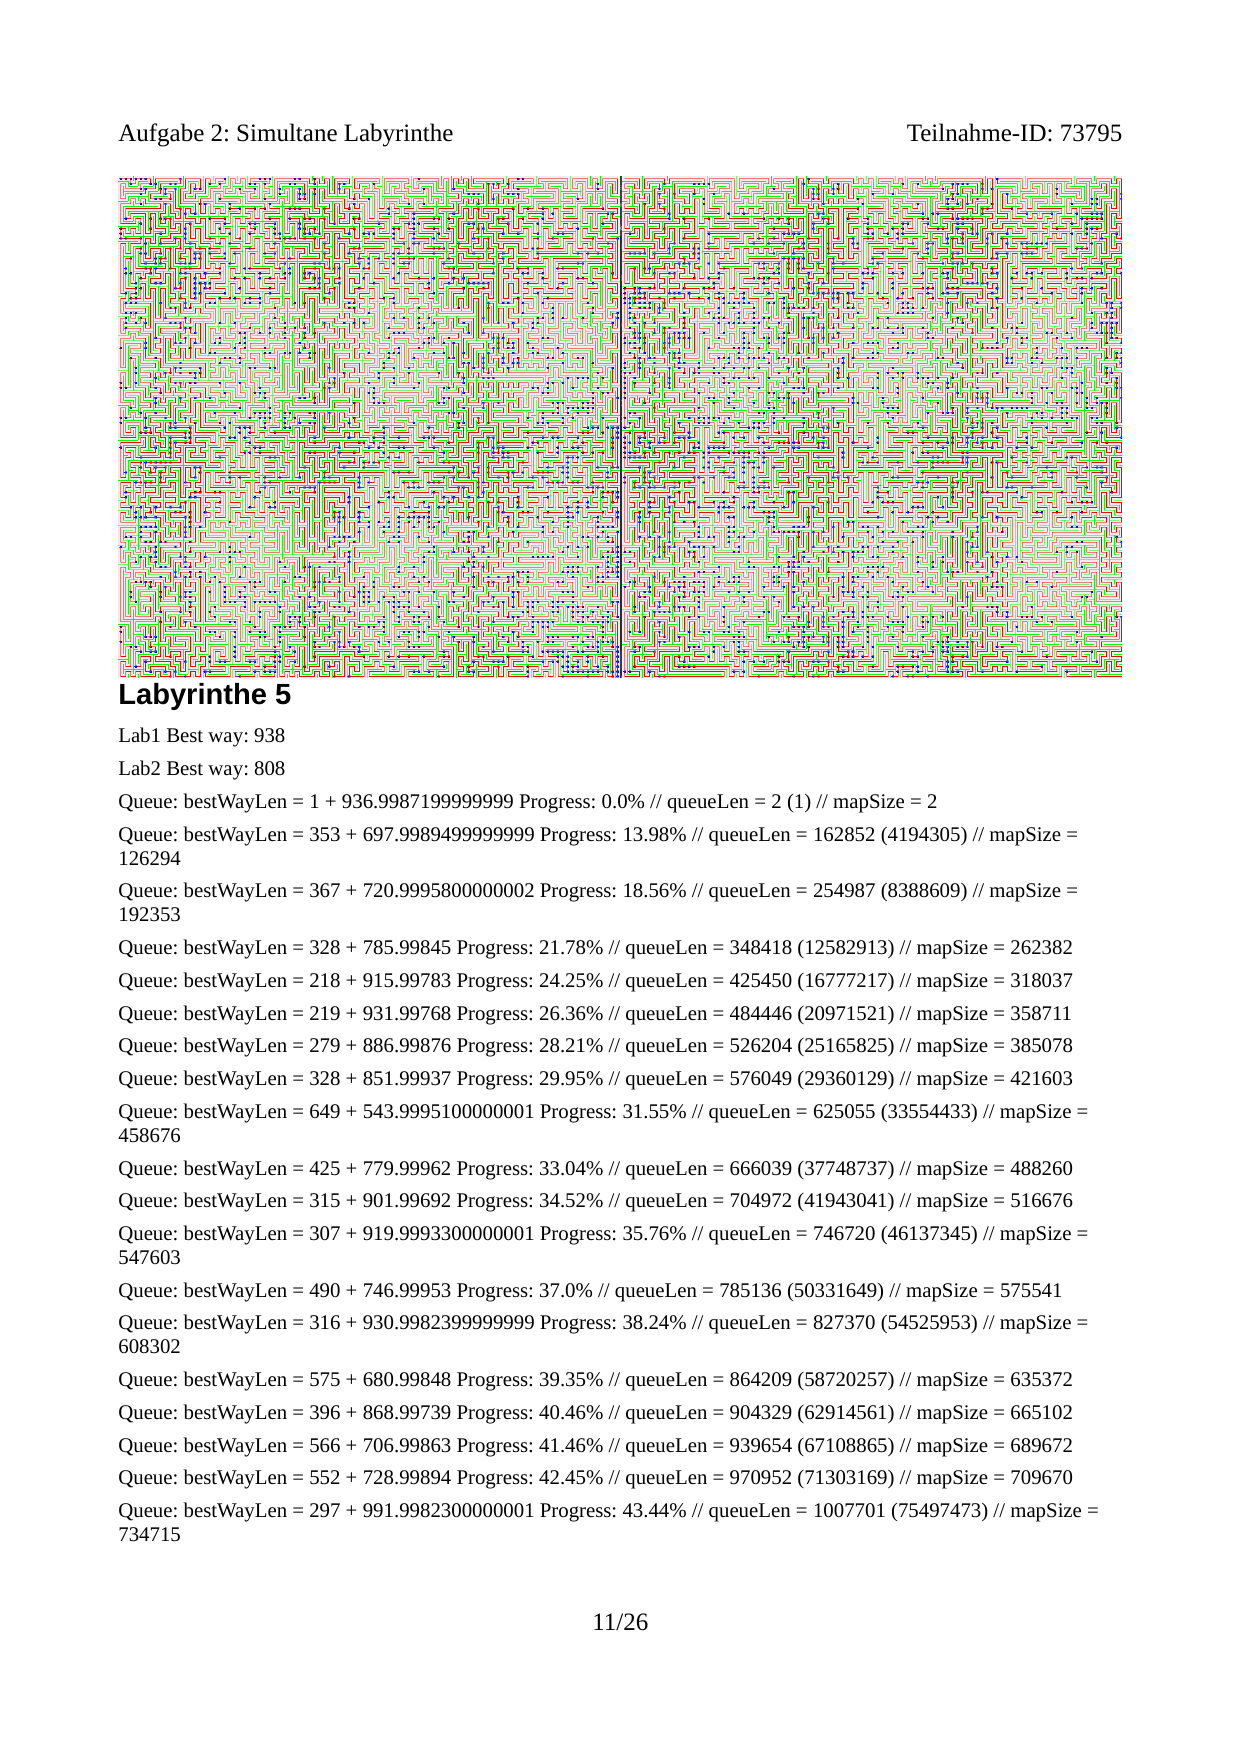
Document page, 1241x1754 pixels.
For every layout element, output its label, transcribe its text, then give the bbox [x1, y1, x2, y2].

text Queue: bestWayLen = 367 + 720.9995800000002 Progress: 18.56% // queueLen = 254987 (8388609) // mapSize = 192353 [118, 878, 1122, 926]
text Queue: bestWayLen = 328 + 851.99937 Progress: 29.95% // queueLen = 576049 (29360129) // mapSize = 421603 [118, 1066, 1122, 1090]
text Queue: bestWayLen = 566 + 706.99863 Progress: 41.46% // queueLen = 939654 (67108865) // mapSize = 689672 [118, 1432, 1122, 1457]
text Queue: bestWayLen = 575 + 680.99848 Progress: 39.35% // queueLen = 864209 (58720257) // mapSize = 635372 [118, 1367, 1122, 1391]
text Queue: bestWayLen = 490 + 746.99953 Progress: 37.0% // queueLen = 785136 (50331649) // mapSize = 575541 [118, 1278, 1122, 1302]
text Queue: bestWayLen = 552 + 728.99894 Progress: 42.45% // queueLen = 970952 (71303169) // mapSize = 709670 [118, 1465, 1122, 1489]
text Queue: bestWayLen = 316 + 930.9982399999999 Progress: 38.24% // queueLen = 827370 (54525953) // mapSize = 608302 [118, 1310, 1122, 1358]
text Queue: bestWayLen = 649 + 543.9995100000001 Progress: 31.55% // queueLen = 625055 (33554433) // mapSize = 458676 [118, 1099, 1122, 1147]
text Queue: bestWayLen = 218 + 915.99783 Progress: 24.25% // queueLen = 425450 (16777217) // mapSize = 318037 [118, 968, 1122, 992]
text Queue: bestWayLen = 297 + 991.9982300000001 Progress: 43.44% // queueLen = 1007701 (75497473) // mapSize = 734715 [118, 1498, 1122, 1546]
text Queue: bestWayLen = 1 + 936.9987199999999 Progress: 0.0% // queueLen = 2 (1) // mapSize = 2 [118, 789, 1122, 813]
text Queue: bestWayLen = 353 + 697.9989499999999 Progress: 13.98% // queueLen = 162852 (4194305) // mapSize = 126294 [118, 822, 1122, 870]
text Lab1 Best way: 938 [118, 723, 1122, 747]
text Queue: bestWayLen = 328 + 785.99845 Progress: 21.78% // queueLen = 348418 (12582913) // mapSize = 262382 [118, 935, 1122, 959]
text Lab2 Best way: 808 [118, 756, 1122, 780]
text Queue: bestWayLen = 279 + 886.99876 Progress: 28.21% // queueLen = 526204 (25165825) // mapSize = 385078 [118, 1033, 1122, 1057]
picture [118, 176, 1123, 678]
text Queue: bestWayLen = 396 + 868.99739 Progress: 40.46% // queueLen = 904329 (62914561) // mapSize = 665102 [118, 1400, 1122, 1424]
text Queue: bestWayLen = 307 + 919.9993300000001 Progress: 35.76% // queueLen = 746720 (46137345) // mapSize = 547603 [118, 1221, 1122, 1269]
text Queue: bestWayLen = 219 + 931.99768 Progress: 26.36% // queueLen = 484446 (20971521) // mapSize = 358711 [118, 1001, 1122, 1024]
text Queue: bestWayLen = 425 + 779.99962 Progress: 33.04% // queueLen = 666039 (37748737) // mapSize = 488260 [118, 1155, 1122, 1179]
subtitle Labyrinthe 5 [118, 678, 1122, 711]
text Queue: bestWayLen = 315 + 901.99692 Progress: 34.52% // queueLen = 704972 (41943041) // mapSize = 516676 [118, 1188, 1122, 1212]
